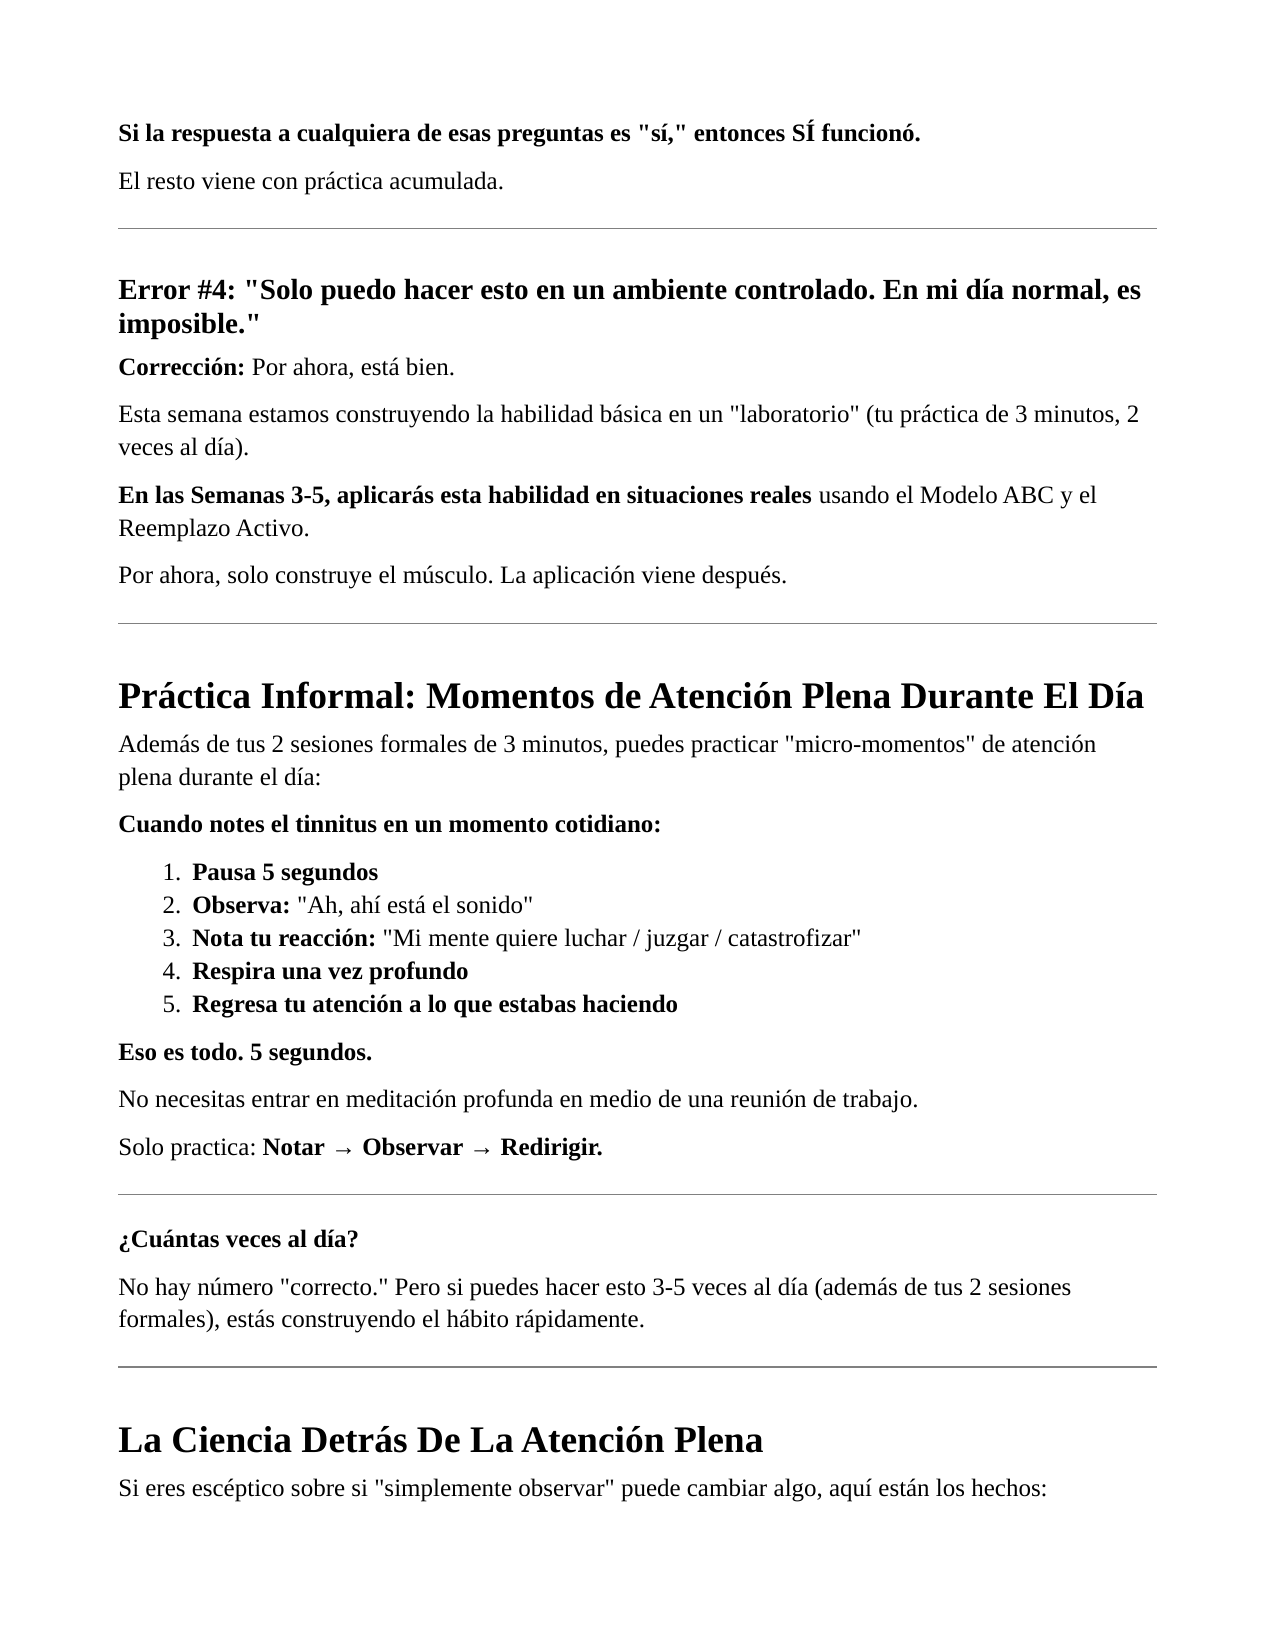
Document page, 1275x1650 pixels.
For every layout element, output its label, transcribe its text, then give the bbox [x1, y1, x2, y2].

list Respira una vez profundo [162, 956, 1157, 985]
text Cuando notes el tinnitus en un momento cotidiano: [118, 809, 1157, 838]
text En las Semanas 3-5, aplicarás esta habilidad en situaciones reales usando el Modelo ABC y el Reemplazo Activo. [118, 480, 1157, 542]
text El resto viene con práctica acumulada. [118, 166, 1157, 194]
subtitle Error #4: "Solo puedo hacer esto en un ambiente controlado. En mi día normal, es imposible." [118, 272, 1157, 339]
text Eso es todo. 5 segundos. [118, 1037, 1157, 1066]
text Solo practica: Notar → Observar → Redirigir. [118, 1132, 1157, 1161]
text ¿Cuántas veces al día? [118, 1224, 1157, 1253]
list Observa: "Ah, ahí está el sonido" [162, 890, 1157, 919]
text Corrección: Por ahora, está bien. [118, 352, 1157, 381]
text Si la respuesta a cualquiera de esas preguntas es "sí," entonces SÍ funcionó. [118, 118, 1157, 147]
list Regresa tu atención a lo que estabas haciendo [162, 989, 1157, 1018]
text No necesitas entrar en meditación profunda en medio de una reunión de trabajo. [118, 1084, 1157, 1113]
list Nota tu reacción: "Mi mente quiere luchar / juzgar / catastrofizar" [162, 923, 1157, 952]
list Pausa 5 segundos [162, 857, 1157, 886]
subtitle Práctica Informal: Momentos de Atención Plena Durante El Día [118, 673, 1157, 716]
subtitle La Ciencia Detrás De La Atención Plena [118, 1417, 1157, 1460]
text No hay número "correcto." Pero si puedes hacer esto 3-5 veces al día (además de tus 2 sesiones formales), estás construyendo el hábito rápidamente. [118, 1272, 1157, 1333]
text Esta semana estamos construyendo la habilidad básica en un "laboratorio" (tu práctica de 3 minutos, 2 veces al día). [118, 399, 1157, 461]
text Además de tus 2 sesiones formales de 3 minutos, puedes practicar "micro-momentos" de atención plena durante el día: [118, 729, 1157, 791]
text Por ahora, solo construye el músculo. La aplicación viene después. [118, 561, 1157, 589]
text Si eres escéptico sobre si "simplemente observar" puede cambiar algo, aquí están los hechos: [118, 1473, 1157, 1502]
